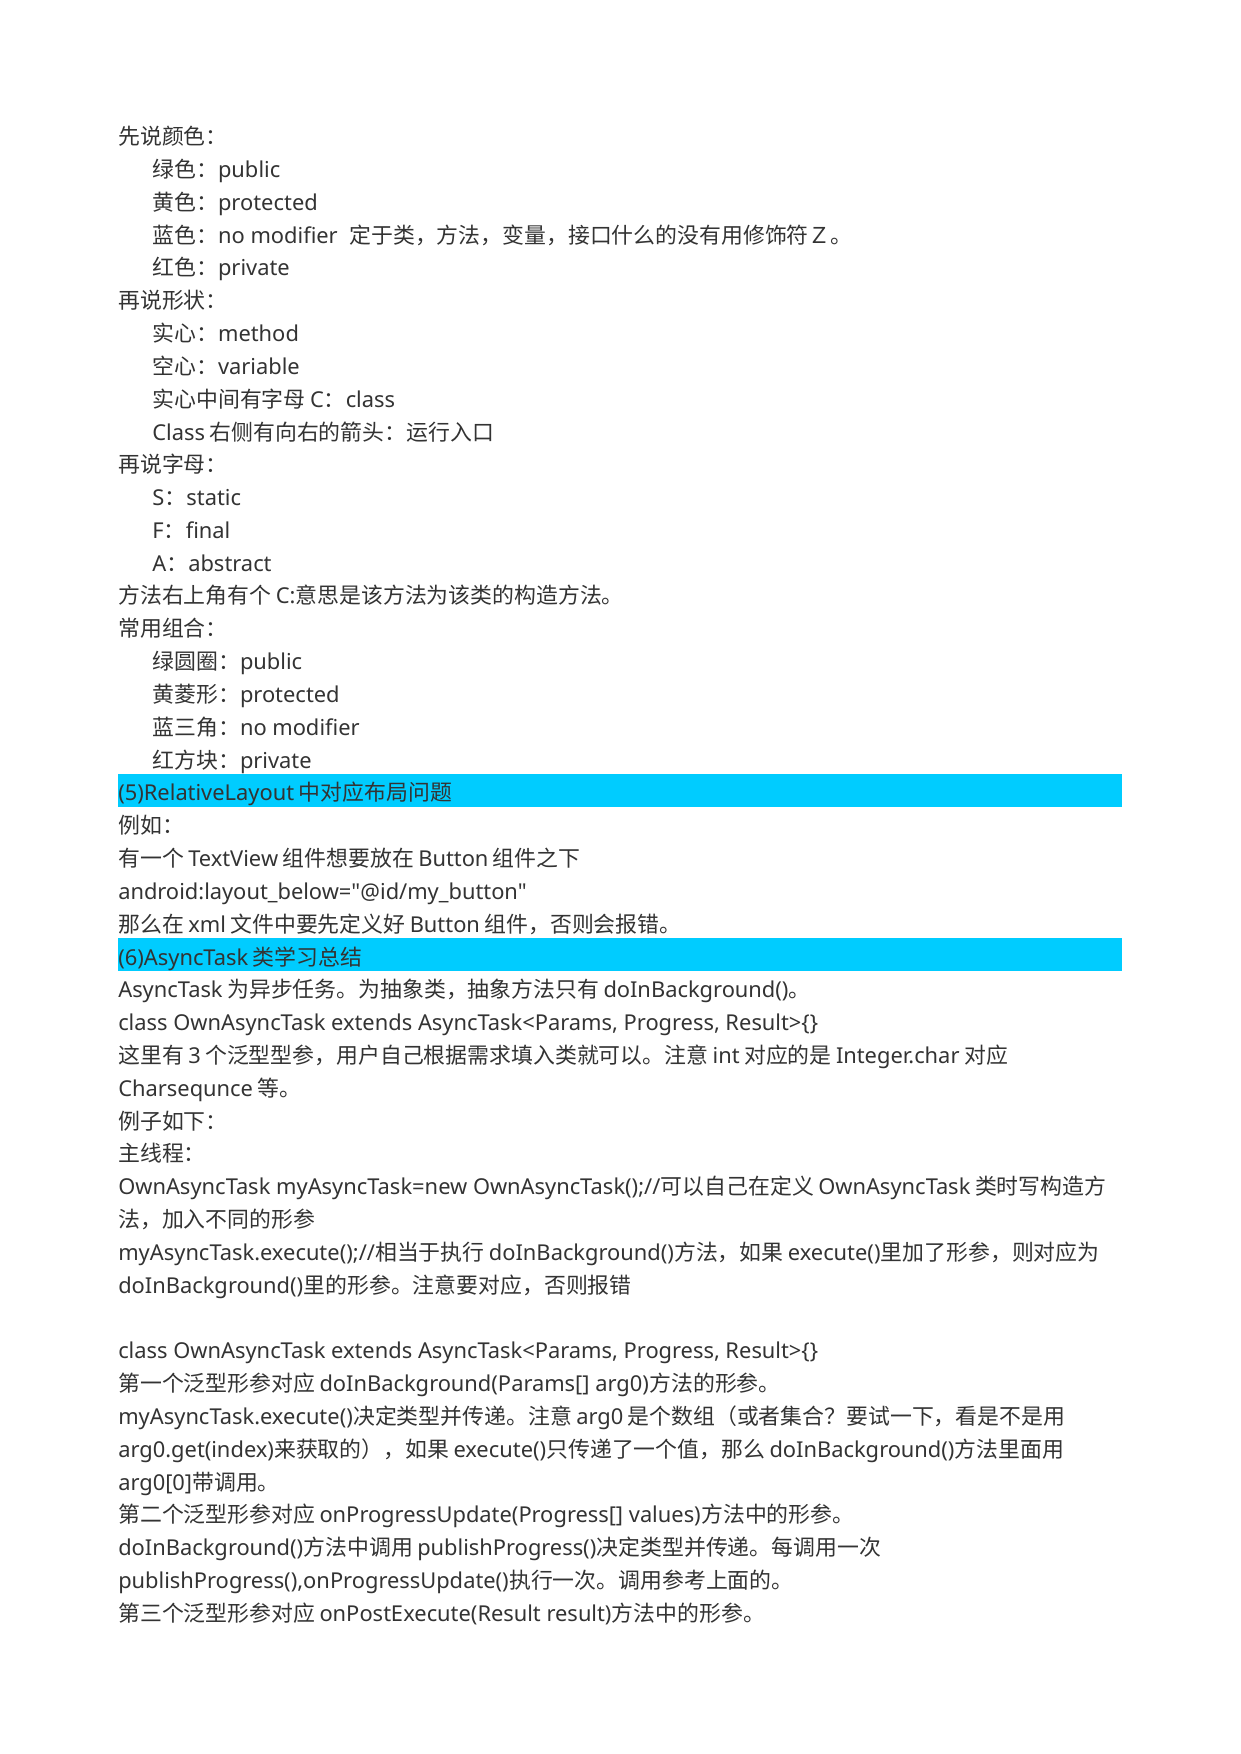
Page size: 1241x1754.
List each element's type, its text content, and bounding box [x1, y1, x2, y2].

text 再说形状： [118, 282, 1122, 315]
text 蓝三角：no modifier [118, 709, 1122, 742]
text class OwnAsyncTask extends AsyncTask<Params, Progress, Result>{} [118, 1004, 1122, 1037]
text A：abstract [118, 545, 1122, 577]
text OwnAsyncTask myAsyncTask=new OwnAsyncTask();//可以自己在定义OwnAsyncTask类时写构造方法，加入不同的形参 [118, 1168, 1122, 1234]
text 先说颜色： [118, 118, 1122, 151]
text 常用组合： [118, 610, 1122, 643]
text (5)RelativeLayout中对应布局问题 [118, 774, 1122, 807]
text android:layout_below="@id/my_button" [118, 873, 1122, 906]
text 实心中间有字母C：class [118, 381, 1122, 413]
text F：final [118, 512, 1122, 545]
text 第一个泛型形参对应doInBackground(Params[] arg0)方法的形参。 [118, 1365, 1122, 1398]
text 第三个泛型形参对应onPostExecute(Result result)方法中的形参。 [118, 1595, 1122, 1627]
text myAsyncTask.execute()决定类型并传递。注意arg0是个数组（或者集合？要试一下，看是不是用arg0.get(index)来获取的），如果execute()只传递了一个值，那么doInBackground()方法里面用arg0[0]带调用。 [118, 1398, 1122, 1496]
text doInBackground()方法中调用publishProgress()决定类型并传递。每调用一次publishProgress(),onProgressUpdate()执行一次。调用参考上面的。 [118, 1529, 1122, 1595]
text class OwnAsyncTask extends AsyncTask<Params, Progress, Result>{} [118, 1332, 1122, 1365]
text 蓝色：no modifier 定于类，方法，变量，接口什么的没有用修饰符Ｚ。 [118, 217, 1122, 249]
text 有一个TextView组件想要放在Button组件之下 [118, 840, 1122, 873]
text 黄菱形：protected [118, 676, 1122, 709]
text AsyncTask为异步任务。为抽象类，抽象方法只有doInBackground()。 [118, 971, 1122, 1004]
text 绿圆圈：public [118, 643, 1122, 676]
text 黄色：protected [118, 184, 1122, 217]
text (6)AsyncTask类学习总结 [118, 938, 1122, 971]
text 空心：variable [118, 348, 1122, 381]
text 那么在xml文件中要先定义好Button组件，否则会报错。 [118, 906, 1122, 938]
text 再说字母： [118, 446, 1122, 479]
text 绿色：public [118, 151, 1122, 184]
text 这里有3个泛型型参，用户自己根据需求填入类就可以。注意int对应的是Integer.char对应Charsequnce等。 [118, 1037, 1122, 1102]
text 实心：method [118, 315, 1122, 348]
text 例如： [118, 807, 1122, 840]
text myAsyncTask.execute();//相当于执行doInBackground()方法，如果execute()里加了形参，则对应为doInBackground()里的形参。注意要对应，否则报错 [118, 1234, 1122, 1299]
text S：static [118, 479, 1122, 512]
text 红色：private [118, 249, 1122, 282]
text 方法右上角有个C:意思是该方法为该类的构造方法。 [118, 577, 1122, 610]
text 第二个泛型形参对应onProgressUpdate(Progress[] values)方法中的形参。 [118, 1496, 1122, 1529]
text 主线程： [118, 1135, 1122, 1168]
text 红方块：private [118, 742, 1122, 774]
text 例子如下： [118, 1102, 1122, 1135]
text Class右侧有向右的箭头：运行入口 [118, 413, 1122, 446]
